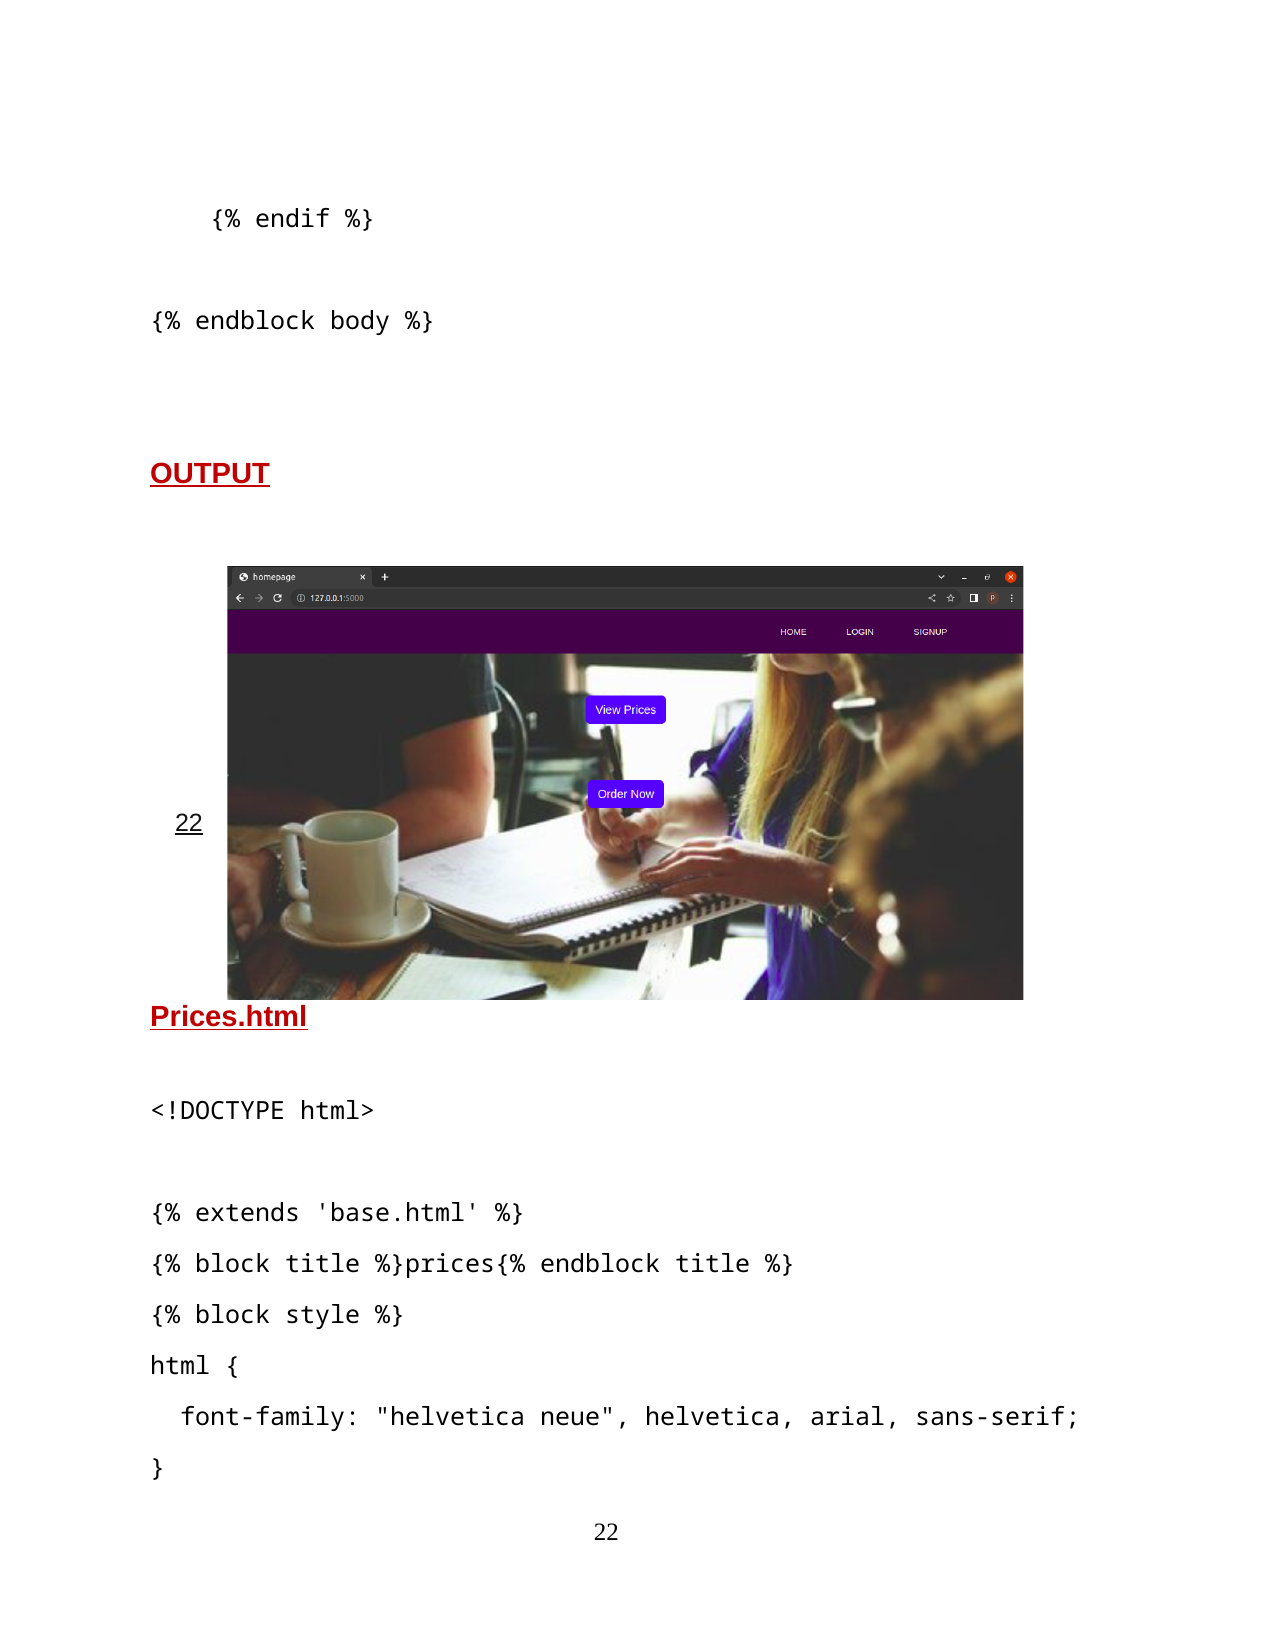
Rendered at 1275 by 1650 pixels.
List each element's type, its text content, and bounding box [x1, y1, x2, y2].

text } [150, 1450, 1125, 1484]
text font-family: "helvetica neue", helvetica, arial, sans-serif; [150, 1399, 1125, 1433]
text [1024, 808, 1125, 837]
text {% block style %} [150, 1297, 1125, 1331]
text html { [150, 1348, 1125, 1382]
text {% endblock body %} [150, 303, 1125, 337]
text Prices.html [150, 902, 1125, 1033]
text {% endif %} [150, 201, 1125, 235]
text {% block title %}prices{% endblock title %} [150, 1246, 1125, 1280]
text {% extends 'base.html' %} [150, 1195, 1125, 1229]
text 22 [150, 808, 227, 837]
text OUTPUT [150, 456, 1125, 490]
text <!DOCTYPE html> [150, 1093, 1125, 1127]
